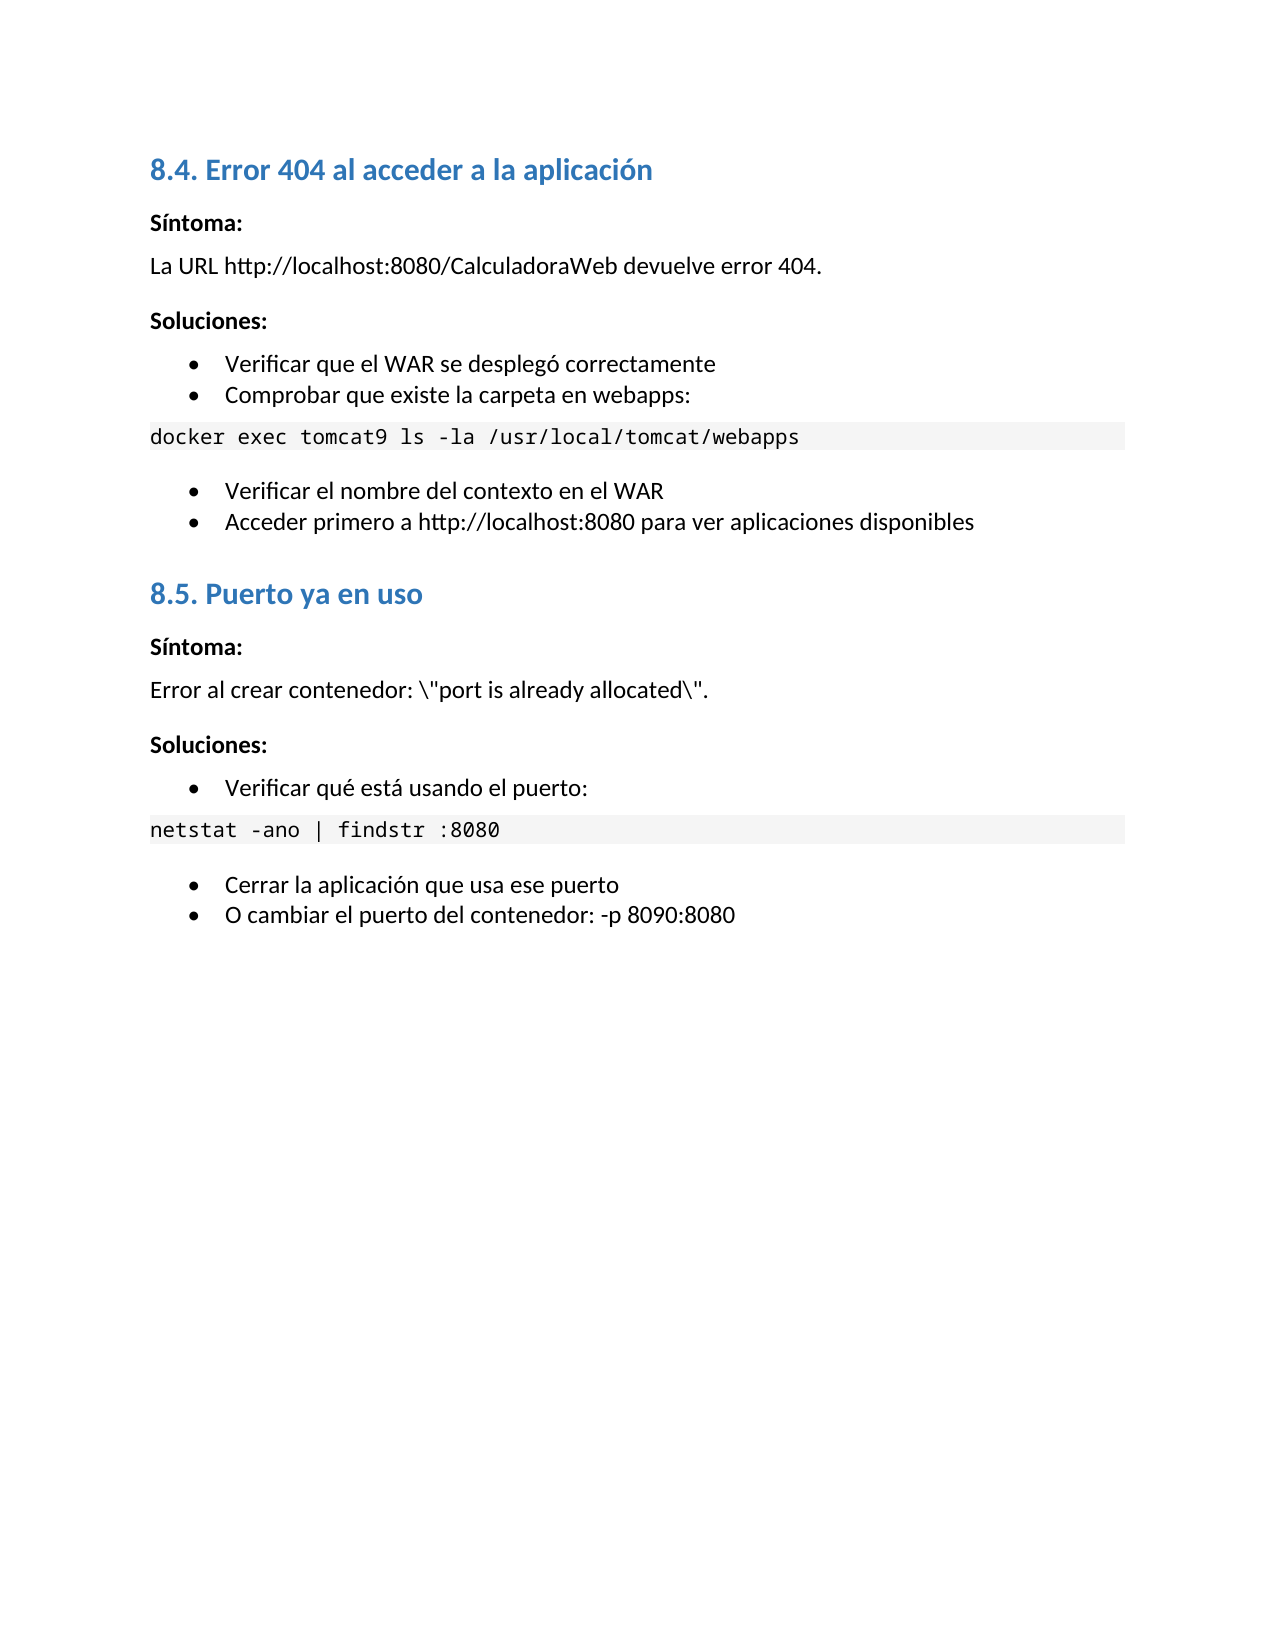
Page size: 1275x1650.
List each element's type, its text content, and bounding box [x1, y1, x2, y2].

list Comprobar que existe la carpeta en webapps: [187, 379, 1125, 409]
list Verificar qué está usando el puerto: [187, 772, 1125, 803]
list Verificar que el WAR se desplegó correctamente [187, 348, 1125, 379]
list O cambiar el puerto del contenedor: -p 8090:8080 [187, 899, 1125, 930]
list Cerrar la aplicación que usa ese puerto [187, 869, 1125, 899]
text Síntoma: [150, 207, 1125, 237]
list Acceder primero a http://localhost:8080 para ver aplicaciones disponibles [187, 506, 1125, 536]
text Error al crear contenedor: \"port is already allocated\". [150, 674, 1125, 704]
text La URL http://localhost:8080/CalculadoraWeb devuelve error 404. [150, 250, 1125, 280]
list Verificar el nombre del contexto en el WAR [187, 475, 1125, 506]
text Soluciones: [150, 729, 1125, 760]
text docker exec tomcat9 ls -la /usr/local/tomcat/webapps [150, 422, 1125, 450]
text Síntoma: [150, 631, 1125, 661]
subtitle 8.4. Error 404 al acceder a la aplicación [150, 150, 1125, 188]
text netstat -ano | findstr :8080 [150, 815, 1125, 844]
subtitle 8.5. Puerto ya en uso [150, 574, 1125, 612]
text Soluciones: [150, 305, 1125, 336]
